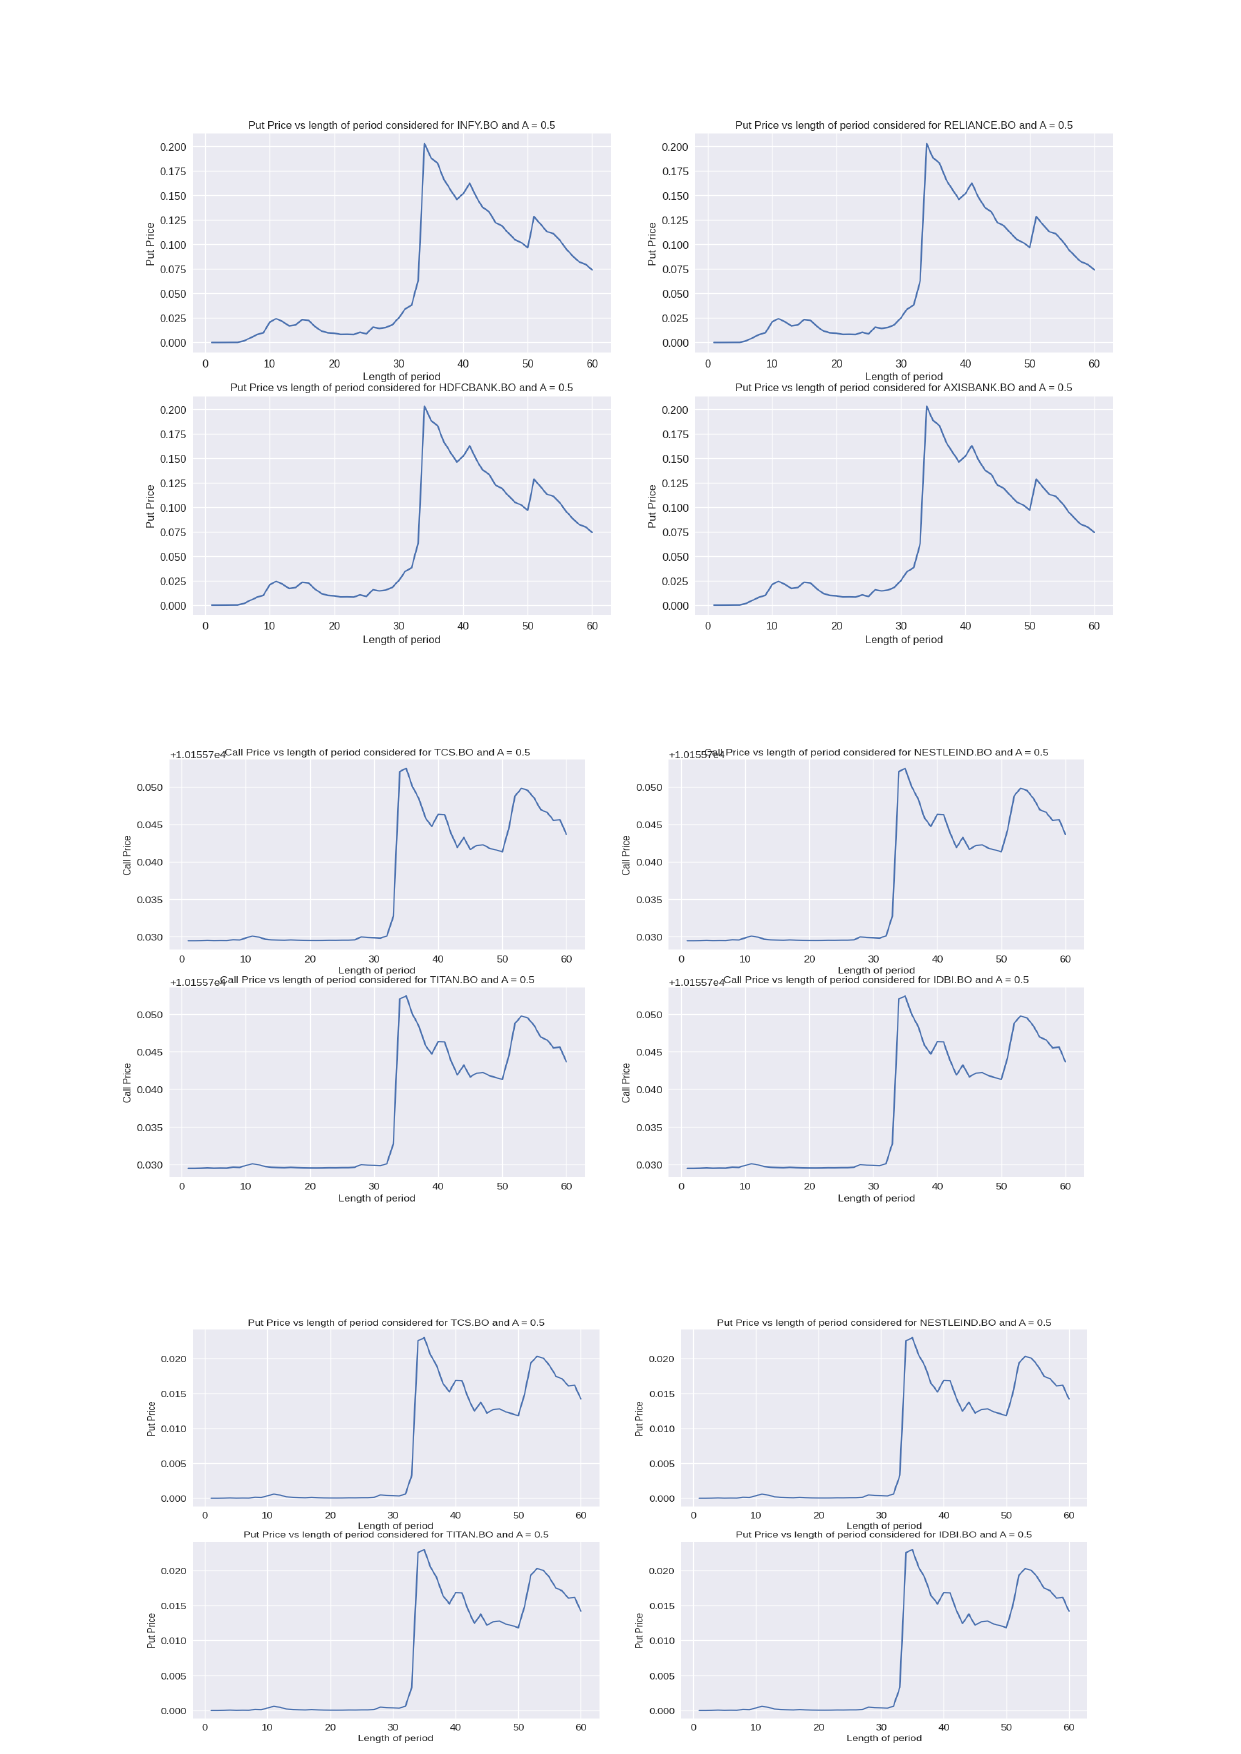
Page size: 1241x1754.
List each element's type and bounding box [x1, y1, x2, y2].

picture [95, 728, 1094, 1215]
picture [118, 97, 1123, 659]
picture [120, 1300, 1097, 1754]
